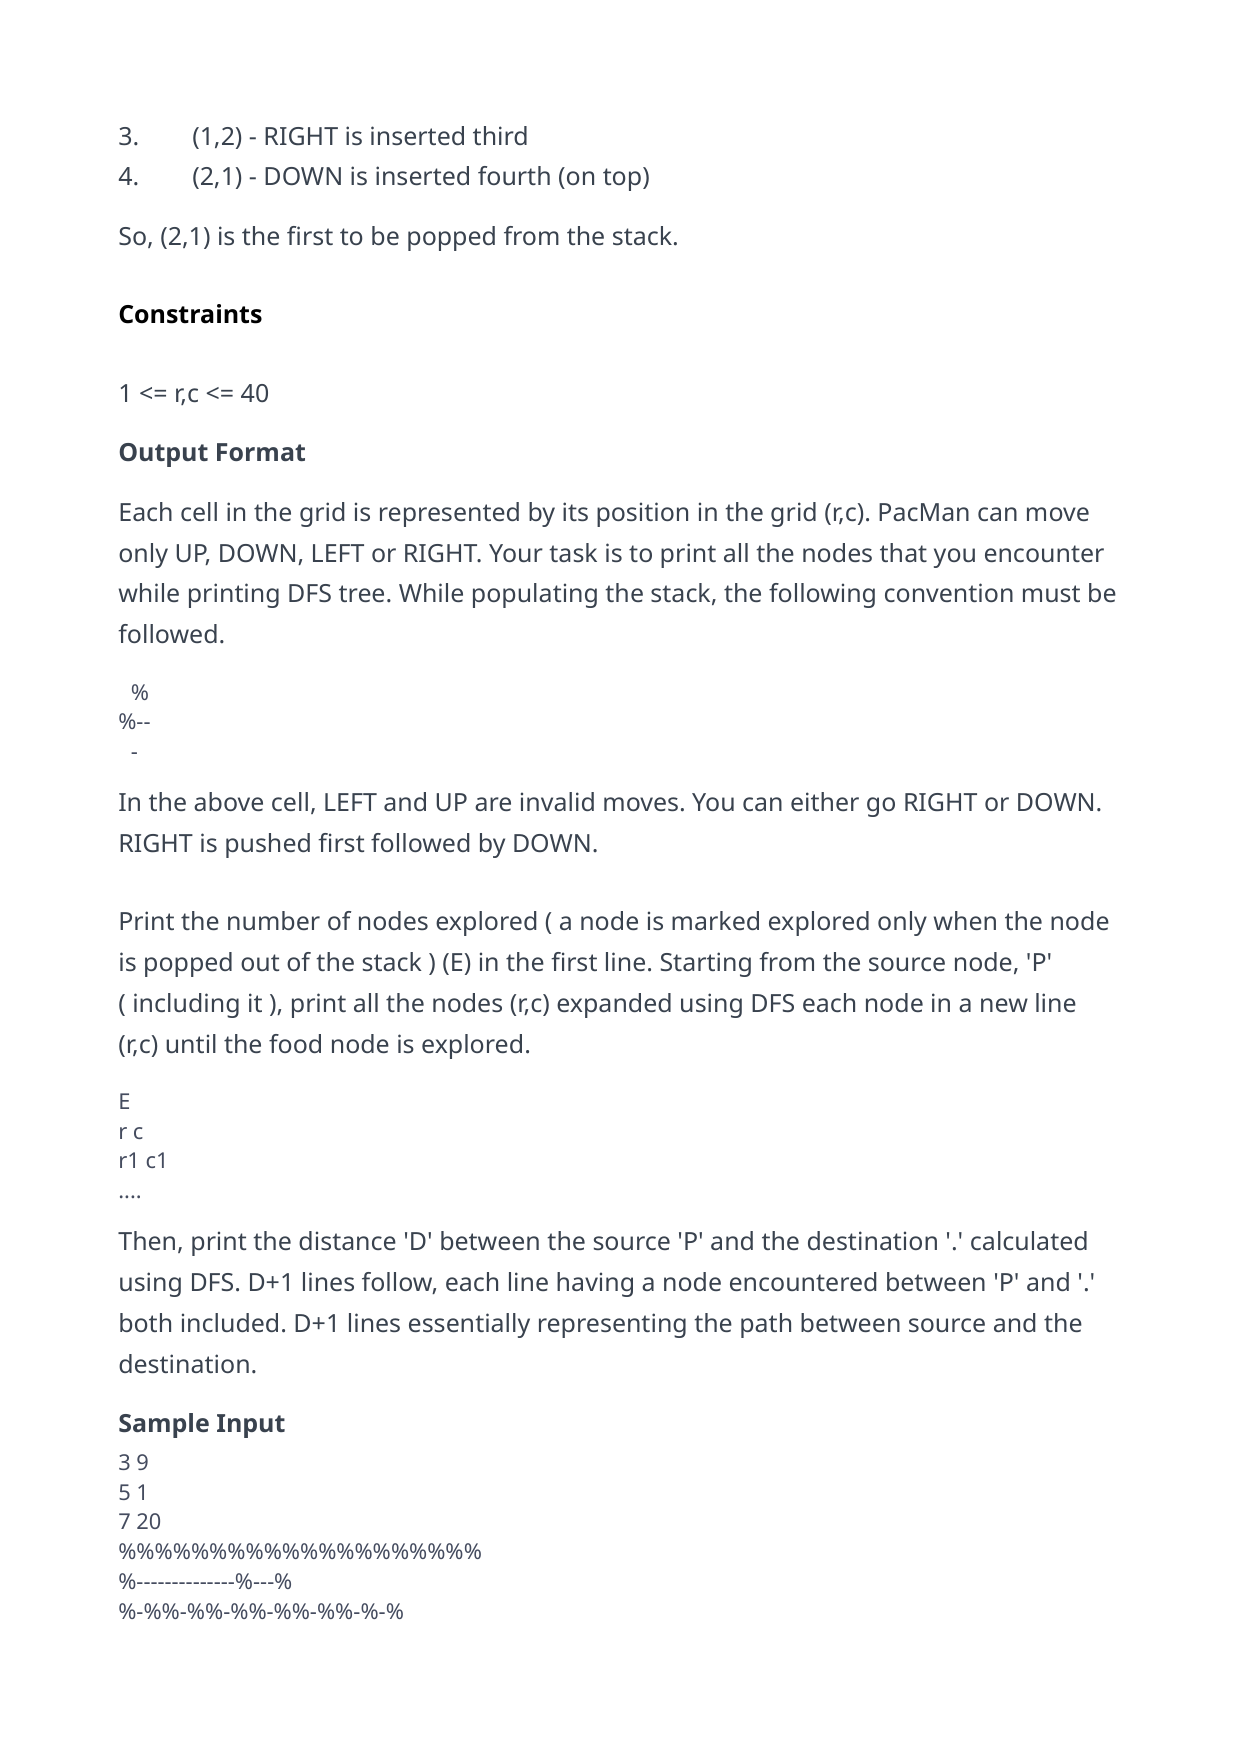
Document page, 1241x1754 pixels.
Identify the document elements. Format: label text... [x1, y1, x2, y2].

text Sample Input [118, 1406, 1122, 1440]
text E [118, 1086, 1122, 1116]
text %%%%%%%%%%%%%%%%%%%% [118, 1536, 1122, 1566]
text Print the number of nodes explored ( a node is marked explored only when the node is popped out of the stack ) (E) in the first line. Starting from the source node, 'P' ( including it ), print all the nodes (r,c) expanded using DFS each node in a new line (r,c) until the food node is explored. [118, 904, 1122, 1060]
text %--------------%---% [118, 1566, 1122, 1596]
text Then, print the distance 'D' between the source 'P' and the destination '.' calculated using DFS. D+1 lines follow, each line having a node encountered between 'P' and '.' both included. D+1 lines essentially representing the path between source and the destination. [118, 1224, 1122, 1380]
text Each cell in the grid is represented by its position in the grid (r,c). PacMan can move only UP, DOWN, LEFT or RIGHT. Your task is to print all the nodes that you encounter while printing DFS tree. While populating the stack, the following convention must be followed. [118, 494, 1122, 651]
text r1 c1 [118, 1145, 1122, 1175]
text 1 <= r,c <= 40 [118, 375, 1122, 409]
text So, (2,1) is the first to be popped from the stack. [118, 218, 1122, 253]
text % [118, 676, 1122, 706]
text Output Format [118, 435, 1122, 469]
text Constraints [118, 297, 1122, 331]
list (2,1) - DOWN is inserted fourth (on top) [118, 159, 1122, 193]
text r c [118, 1116, 1122, 1145]
text %-%%-%%-%%-%%-%%-%-% [118, 1596, 1122, 1625]
text .... [118, 1175, 1122, 1205]
text %-- [118, 706, 1122, 736]
list (1,2) - RIGHT is inserted third [118, 118, 1122, 152]
text 5 1 [118, 1476, 1122, 1506]
text 7 20 [118, 1506, 1122, 1536]
text - [118, 736, 1122, 766]
text 3 9 [118, 1447, 1122, 1476]
text In the above cell, LEFT and UP are invalid moves. You can either go RIGHT or DOWN. RIGHT is pushed first followed by DOWN. [118, 784, 1122, 859]
